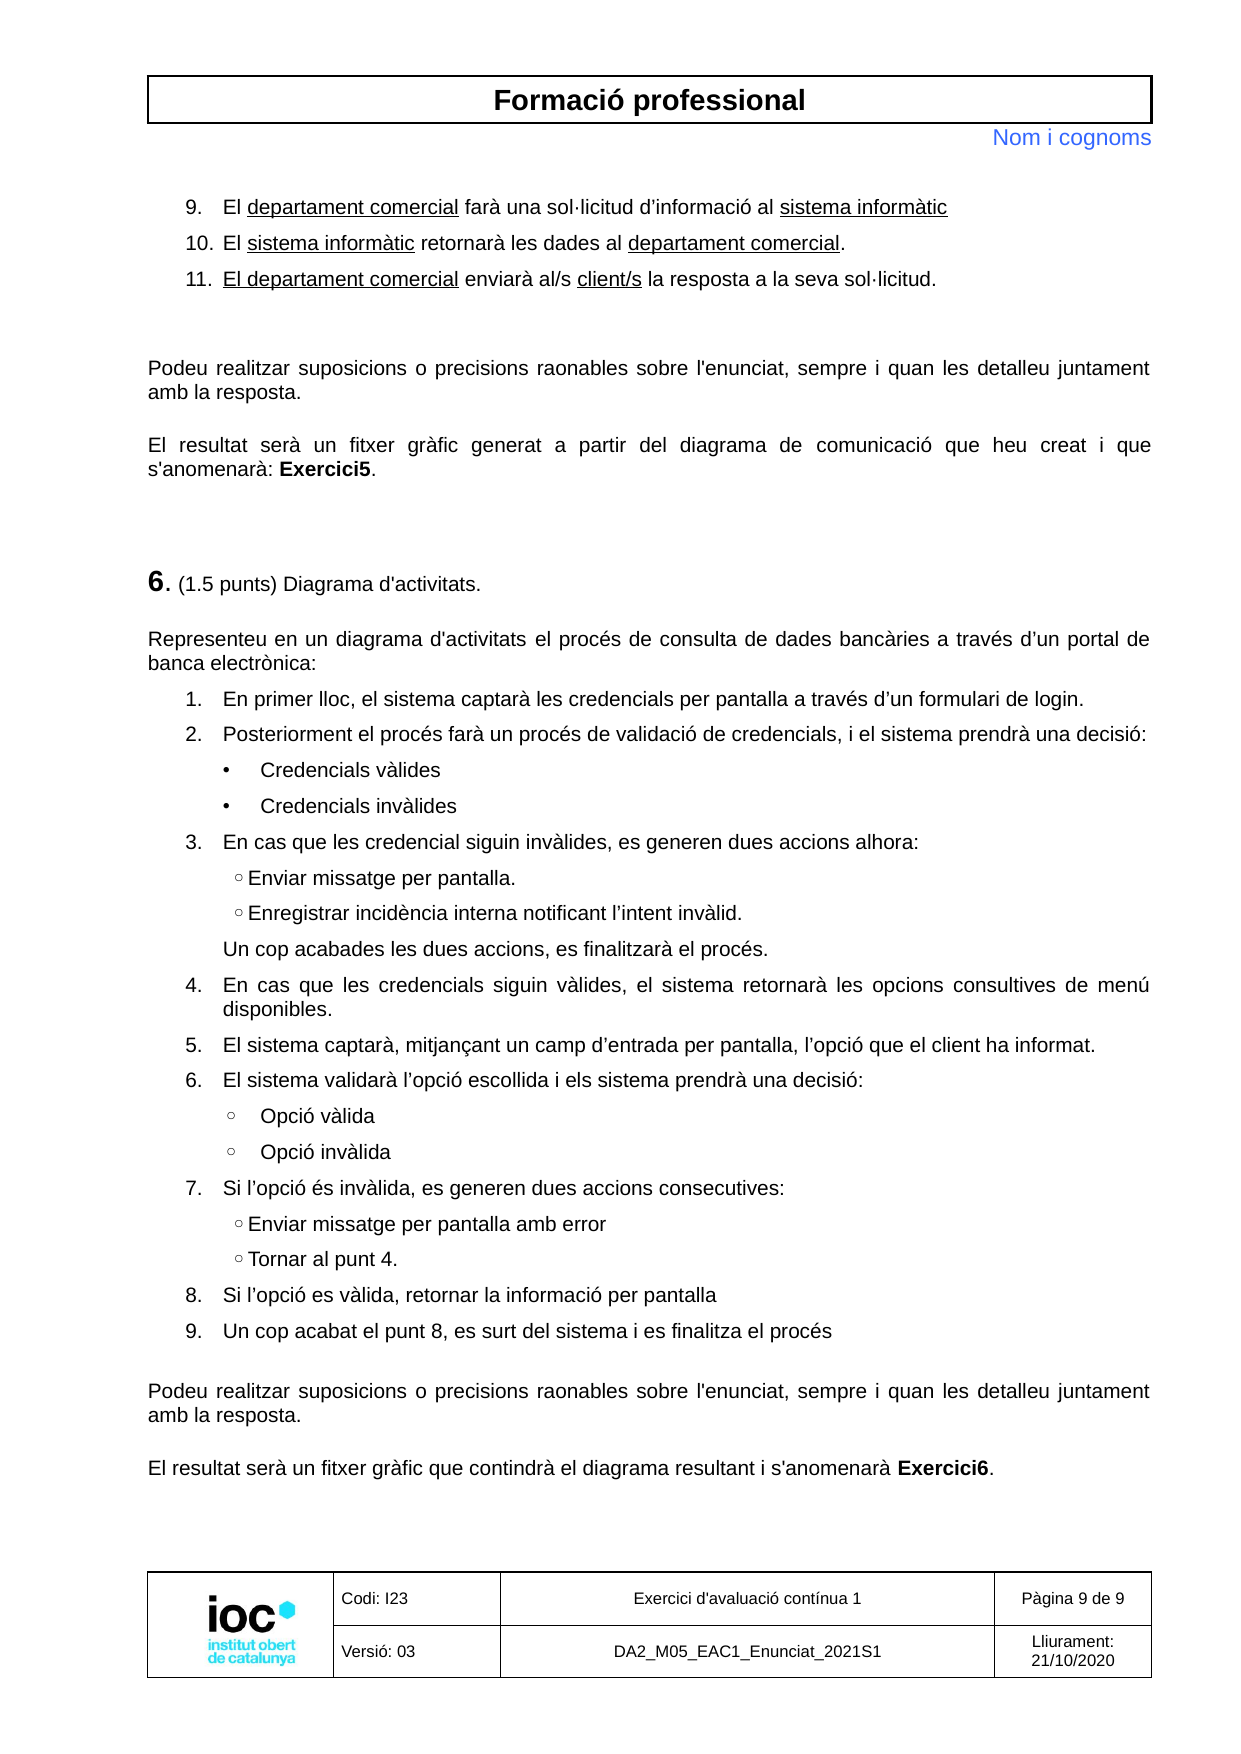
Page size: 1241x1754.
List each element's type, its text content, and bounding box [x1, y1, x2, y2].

text Podeu realitzar suposicions o precisions raonables sobre l'enunciat, sempre i quan les detalleu juntament amb la resposta. [148, 1378, 1151, 1426]
text Un cop acabades les dues accions, es finalitzarà el procés. [223, 937, 1151, 961]
list Enviar missatge per pantalla amb error [230, 1211, 1151, 1235]
list Enregistrar incidència interna notificant l’intent invàlid. [230, 901, 1151, 925]
list El sistema captarà, mitjançant un camp d’entrada per pantalla, l’opció que el client ha informat. [185, 1032, 1151, 1056]
list Posteriorment el procés farà un procés de validació de credencials, i el sistema prendrà una decisió: [185, 722, 1151, 746]
text 6. (1.5 punts) Diagrama d'activitats. [148, 564, 1151, 597]
list Credencials invàlides [223, 794, 1151, 818]
list Si l’opció és invàlida, es generen dues accions consecutives: [185, 1176, 1151, 1199]
list Opció invàlida [223, 1140, 1151, 1164]
list El sistema validarà l’opció escollida i els sistema prendrà una decisió: [185, 1068, 1151, 1092]
picture [195, 1581, 309, 1677]
list Tornar al punt 4. [230, 1247, 1151, 1271]
list Un cop acabat el punt 8, es surt del sistema i es finalitza el procés [185, 1319, 1151, 1343]
list El departament comercial enviarà al/s client/s la resposta a la seva sol·licitud. [185, 266, 1151, 290]
list Si l’opció es vàlida, retornar la informació per pantalla [185, 1283, 1151, 1307]
text Podeu realitzar suposicions o precisions raonables sobre l'enunciat, sempre i quan les detalleu juntament amb la resposta. [148, 356, 1151, 403]
text El resultat serà un fitxer gràfic que contindrà el diagrama resultant i s'anomenarà Exercici6. [148, 1456, 1151, 1480]
list En primer lloc, el sistema captarà les credencials per pantalla a través d’un formulari de login. [185, 687, 1151, 711]
text Representeu en un diagrama d'activitats el procés de consulta de dades bancàries a través d’un portal de banca electrònica: [148, 627, 1151, 675]
text El resultat serà un fitxer gràfic generat a partir del diagrama de comunicació que heu creat i que s'anomenarà: Exercici5. [148, 433, 1151, 481]
list En cas que les credencials siguin vàlides, el sistema retornarà les opcions consultives de menú disponibles. [185, 973, 1151, 1021]
list El departament comercial farà una sol·licitud d’informació al sistema informàtic [185, 195, 1151, 219]
list En cas que les credencial siguin invàlides, es generen dues accions alhora: [185, 830, 1151, 854]
list El sistema informàtic retornarà les dades al departament comercial. [185, 231, 1151, 254]
list Opció vàlida [223, 1104, 1151, 1128]
list Credencials vàlides [223, 758, 1151, 782]
list Enviar missatge per pantalla. [230, 865, 1151, 889]
